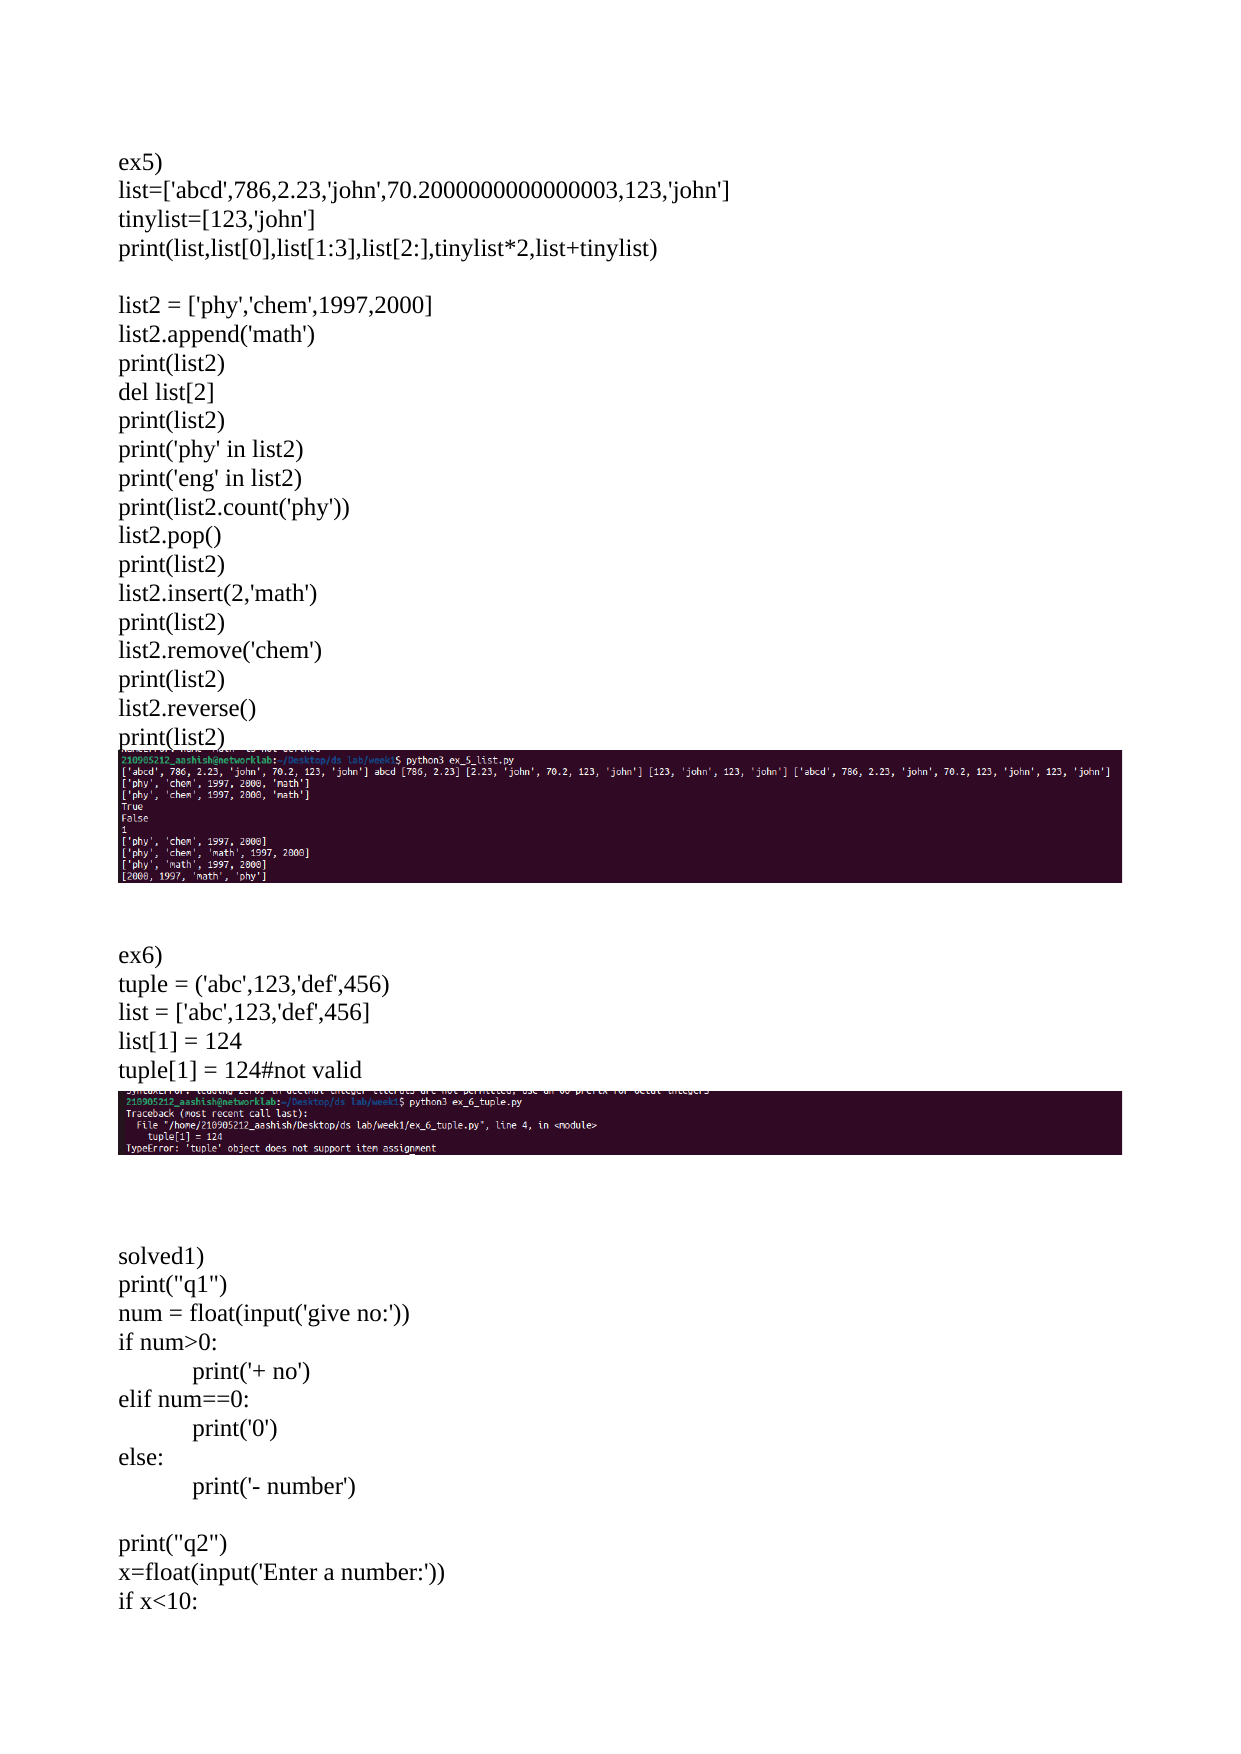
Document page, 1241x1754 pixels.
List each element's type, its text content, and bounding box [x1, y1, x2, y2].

text print(list,list[0],list[1:3],list[2:],tinylist*2,list+tinylist) [118, 233, 1122, 262]
text list2.pop() [118, 521, 1122, 549]
text list2.append('math') [118, 319, 1122, 348]
text print(list2) [118, 607, 1122, 636]
text print("q2") [118, 1528, 1122, 1557]
text list2.insert(2,'math') [118, 578, 1122, 607]
text del list[2] [118, 377, 1122, 406]
text list[1] = 124 [118, 1026, 1122, 1055]
text if num>0: [118, 1327, 1122, 1356]
text ex6) tuple = ('abc',123,'def',456) [118, 883, 1122, 997]
text list2.reverse() [118, 693, 1122, 722]
text print('phy' in list2) [118, 434, 1122, 463]
text solved1) print("q1") [118, 1241, 1122, 1298]
picture [118, 1091, 1123, 1155]
text print(list2) [118, 406, 1122, 434]
text print(list2) [118, 348, 1122, 377]
text list = ['abc',123,'def',456] [118, 997, 1122, 1026]
text print('0') [118, 1413, 1122, 1442]
text print('eng' in list2) [118, 463, 1122, 492]
text x=float(input('Enter a number:')) [118, 1557, 1122, 1586]
text if x<10: [118, 1586, 1122, 1614]
text print(list2) [118, 664, 1122, 693]
text list2.remove('chem') [118, 636, 1122, 664]
text list2 = ['phy','chem',1997,2000] [118, 291, 1122, 319]
text print('- number') [118, 1471, 1122, 1499]
text print(list2.count('phy')) [118, 492, 1122, 521]
text tinylist=[123,'john'] [118, 204, 1122, 233]
text print(list2) [118, 549, 1122, 578]
text tuple[1] = 124#not valid [118, 1055, 1122, 1091]
text else: [118, 1442, 1122, 1471]
text num = float(input('give no:')) [118, 1298, 1122, 1327]
picture [118, 750, 1123, 883]
text elif num==0: [118, 1384, 1122, 1413]
text ex5) list=['abcd',786,2.23,'john',70.2000000000000003,123,'john'] [118, 118, 1122, 204]
text [118, 1155, 1122, 1183]
text print('+ no') [118, 1356, 1122, 1384]
text print(list2) [118, 722, 1122, 750]
